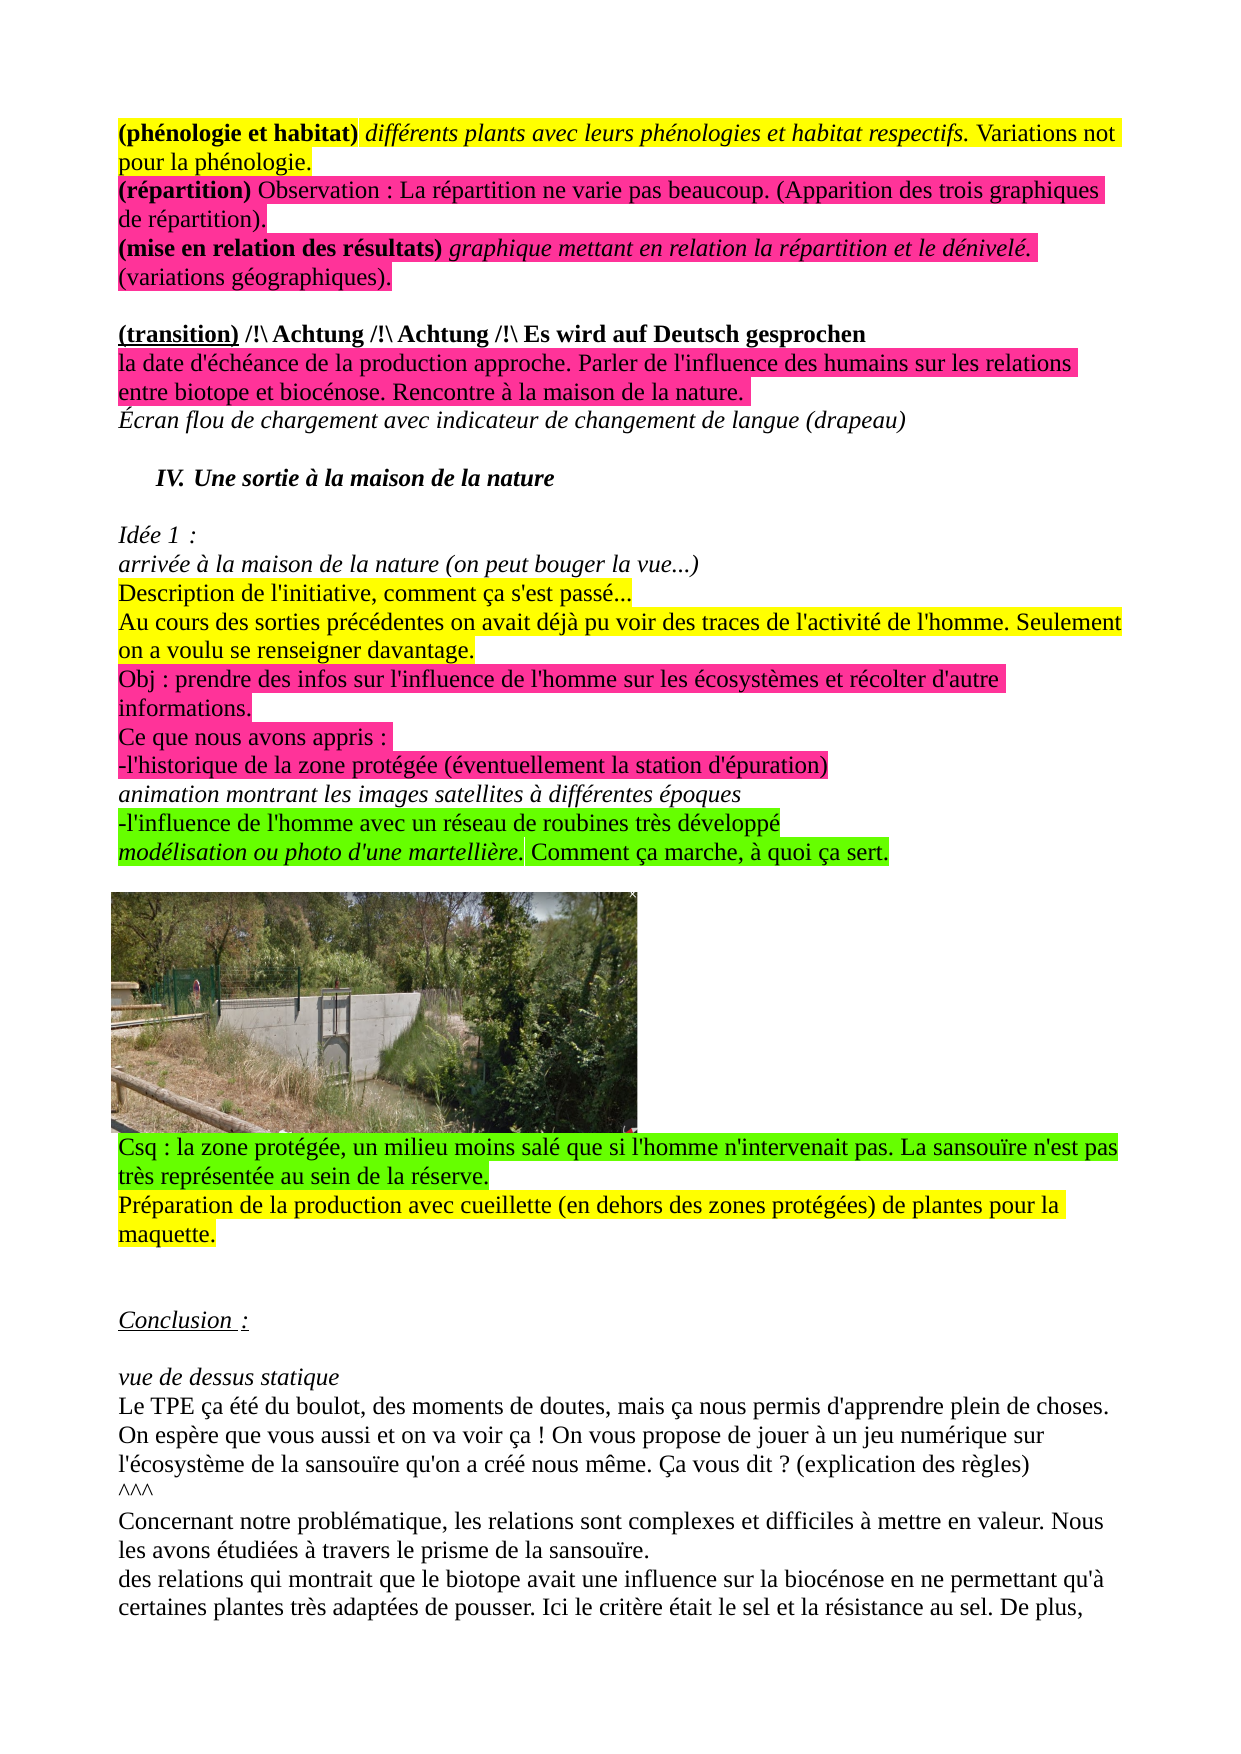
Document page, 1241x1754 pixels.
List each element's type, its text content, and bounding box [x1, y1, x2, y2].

text la date d'échéance de la production approche. Parler de l'influence des humains sur les relations entre biotope et biocénose. Rencontre à la maison de la nature. [118, 348, 1122, 406]
text Le TPE ça été du boulot, des moments de doutes, mais ça nous permis d'apprendre plein de choses. On espère que vous aussi et on va voir ça ! On vous propose de jouer à un jeu numérique sur l'écosystème de la sansouïre qu'on a créé nous même. Ça vous dit ? (explication des règles) [118, 1391, 1122, 1477]
text ^^^ [118, 1477, 1122, 1506]
picture [111, 892, 638, 1133]
text Préparation de la production avec cueillette (en dehors des zones protégées) de plantes pour la maquette. [118, 1190, 1122, 1247]
text Conclusion : [118, 1305, 1122, 1334]
text vue de dessus statique [118, 1362, 1122, 1391]
text Écran flou de chargement avec indicateur de changement de langue (drapeau) [118, 406, 1122, 434]
text Au cours des sorties précédentes on avait déjà pu voir des traces de l'activité de l'homme. Seulement on a voulu se renseigner davantage. [118, 607, 1122, 664]
text (mise en relation des résultats) graphique mettant en relation la répartition et le dénivelé. (variations géographiques). [118, 233, 1122, 291]
text (répartition) Observation : La répartition ne varie pas beaucoup. (Apparition des trois graphiques de répartition). [118, 176, 1122, 233]
text Obj : prendre des infos sur l'influence de l'homme sur les écosystèmes et récolter d'autre informations. [118, 664, 1122, 722]
text -l'historique de la zone protégée (éventuellement la station d'épuration) [118, 751, 1122, 779]
text Description de l'initiative, comment ça s'est passé... [118, 578, 1122, 607]
text -l'influence de l'homme avec un réseau de roubines très développé [118, 808, 1122, 837]
text Concernant notre problématique, les relations sont complexes et difficiles à mettre en valeur. Nous les avons étudiées à travers le prisme de la sansouïre. [118, 1506, 1122, 1564]
text Csq : la zone protégée, un milieu moins salé que si l'homme n'intervenait pas. La sansouïre n'est pas très représentée au sein de la réserve. [118, 866, 1122, 1190]
text (phénologie et habitat) différents plants avec leurs phénologies et habitat respectifs. Variations not pour la phénologie. [118, 118, 1122, 176]
text Idée 1 : [118, 521, 1122, 549]
text des relations qui montrait que le biotope avait une influence sur la biocénose en ne permettant qu'à certaines plantes très adaptées de pousser. Ici le critère était le sel et la résistance au sel. De plus, [118, 1564, 1122, 1621]
text animation montrant les images satellites à différentes époques [118, 779, 1122, 808]
text arrivée à la maison de la nature (on peut bouger la vue...) [118, 549, 1122, 578]
list Une sortie à la maison de la nature [156, 463, 1122, 492]
text (transition) /!\ Achtung /!\ Achtung /!\ Es wird auf Deutsch gesprochen [118, 319, 1122, 348]
text Ce que nous avons appris : [118, 722, 1122, 751]
text modélisation ou photo d'une martellière. Comment ça marche, à quoi ça sert. [118, 837, 1122, 866]
